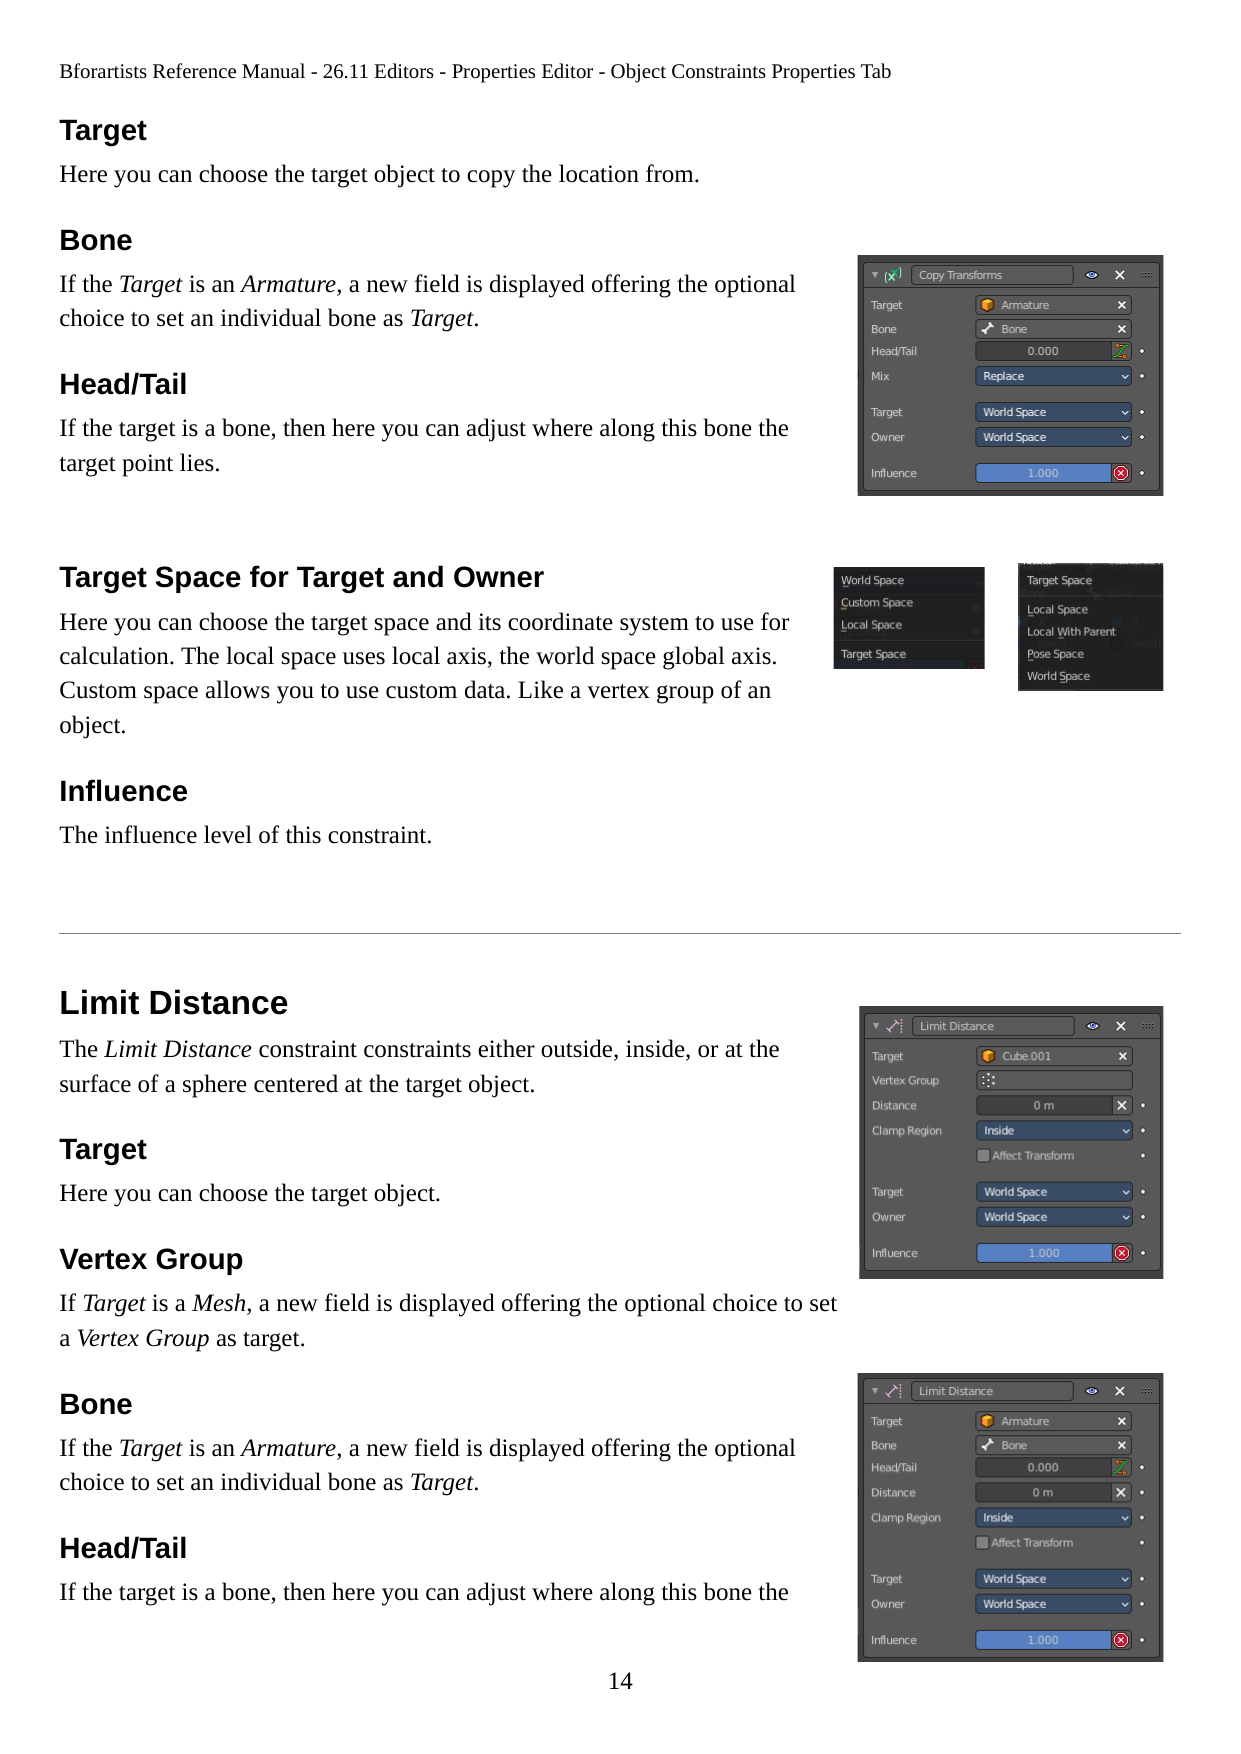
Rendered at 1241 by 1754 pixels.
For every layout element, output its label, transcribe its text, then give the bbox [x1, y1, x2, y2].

text If the Target is an Armature, a new field is displayed offering the optional choice to set an individual bone as Target. [59, 269, 857, 332]
subtitle Vertex Group [59, 1242, 859, 1276]
subtitle Target Space for Target and Owner [59, 560, 1181, 594]
picture [1018, 563, 1164, 691]
subtitle Head/Tail [59, 367, 857, 401]
picture [857, 255, 1164, 496]
text Here you can choose the target space and its coordinate system to use for calculation. The local space uses local axis, the world space global axis. Custom space allows you to use custom data. Like a vertex group of an object. [59, 607, 1181, 739]
subtitle Target [59, 1132, 859, 1166]
text If Target is a Mesh, a new field is displayed offering the optional choice to set a Vertex Group as target. [59, 1288, 1181, 1352]
picture [833, 567, 985, 669]
text If the Target is an Armature, a new field is displayed offering the optional choice to set an individual bone as Target. [59, 1433, 857, 1496]
subtitle Bone [59, 222, 1181, 256]
subtitle [1164, 1132, 1181, 1166]
text The influence level of this constraint. [59, 820, 1181, 849]
subtitle [1164, 1387, 1181, 1420]
subtitle Influence [59, 774, 1181, 807]
picture [859, 1006, 1164, 1279]
text The Limit Distance constraint constraints either outside, inside, or at the surface of a sphere centered at the target object. [59, 1034, 859, 1097]
text Here you can choose the target object to copy the location from. [59, 159, 1181, 188]
subtitle Target [59, 113, 1181, 146]
picture [857, 1373, 1164, 1662]
text If the target is a bone, then here you can adjust where along this bone the target point lies. [59, 413, 857, 476]
subtitle [1164, 1531, 1181, 1565]
subtitle [1164, 367, 1181, 401]
text If the target is a bone, then here you can adjust where along this bone the [59, 1577, 857, 1606]
subtitle [1164, 1242, 1181, 1276]
text Here you can choose the target object. [59, 1178, 859, 1207]
subtitle Bone [59, 1387, 857, 1420]
subtitle Head/Tail [59, 1531, 857, 1565]
subtitle Limit Distance [59, 983, 1181, 1022]
